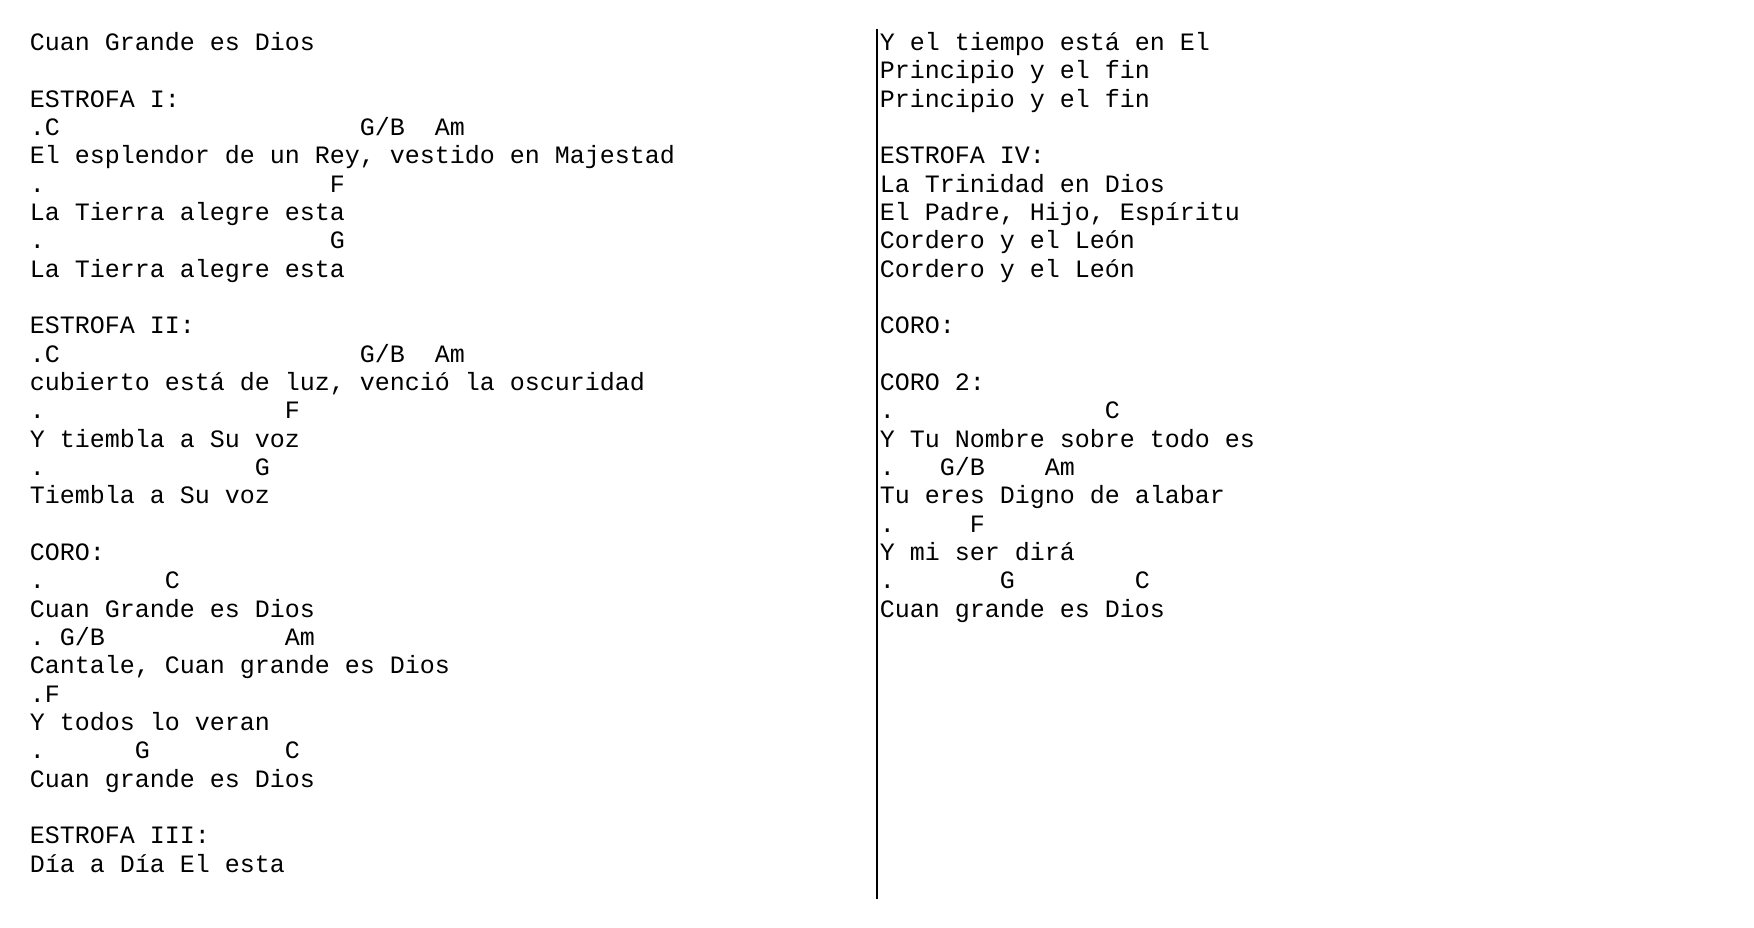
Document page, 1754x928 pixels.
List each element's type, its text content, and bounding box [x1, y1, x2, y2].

text Y mi ser dirá [879, 539, 1724, 568]
text .C G/B Am [29, 114, 874, 143]
text Cuan grande es Dios [29, 766, 874, 794]
text Y tiembla a Su voz [29, 426, 874, 454]
text ESTROFA II: [29, 313, 874, 341]
text ESTROFA IV: [879, 143, 1724, 171]
text . G C [29, 738, 874, 766]
text . G/B Am [879, 454, 1724, 483]
text CORO: [29, 539, 874, 568]
text Cuan Grande es Dios [29, 29, 874, 58]
text . G C [879, 568, 1724, 596]
text Principio y el fin [879, 86, 1724, 114]
text . C [879, 398, 1724, 426]
text . F [879, 511, 1724, 539]
text Cordero y el León [879, 228, 1724, 256]
text ESTROFA III: [29, 823, 874, 851]
text ESTROFA I: [29, 86, 874, 114]
text Y el tiempo está en El [879, 29, 1724, 58]
text El esplendor de un Rey, vestido en Majestad [29, 143, 874, 171]
text Y Tu Nombre sobre todo es [879, 426, 1724, 454]
text . G/B Am [29, 624, 874, 653]
text Cuan Grande es Dios [29, 596, 874, 624]
text .F [29, 681, 874, 709]
text . C [29, 568, 874, 596]
text . F [29, 171, 874, 199]
text Día a Día­ El esta [29, 851, 874, 879]
text .C G/B Am [29, 341, 874, 369]
text La Tierra alegre esta [29, 256, 874, 284]
text La Trinidad en Dios [879, 171, 1724, 199]
text Tiembla a Su voz [29, 483, 874, 511]
text Y todos lo veran [29, 709, 874, 738]
text CORO 2: [879, 369, 1724, 398]
text La Tierra alegre esta [29, 199, 874, 228]
text Cantale, Cuan grande es Dios [29, 653, 874, 681]
text . G [29, 228, 874, 256]
text . F [29, 398, 874, 426]
text Cordero y el León [879, 256, 1724, 284]
text . G [29, 454, 874, 483]
text Cuan grande es Dios [879, 596, 1724, 624]
text El Padre, Hijo, Espíritu [879, 199, 1724, 228]
text Tu eres Digno de alabar [879, 483, 1724, 511]
text CORO: [879, 313, 1724, 341]
text cubierto está de luz, venció la oscuridad [29, 369, 874, 398]
text Principio y el fin [879, 58, 1724, 86]
